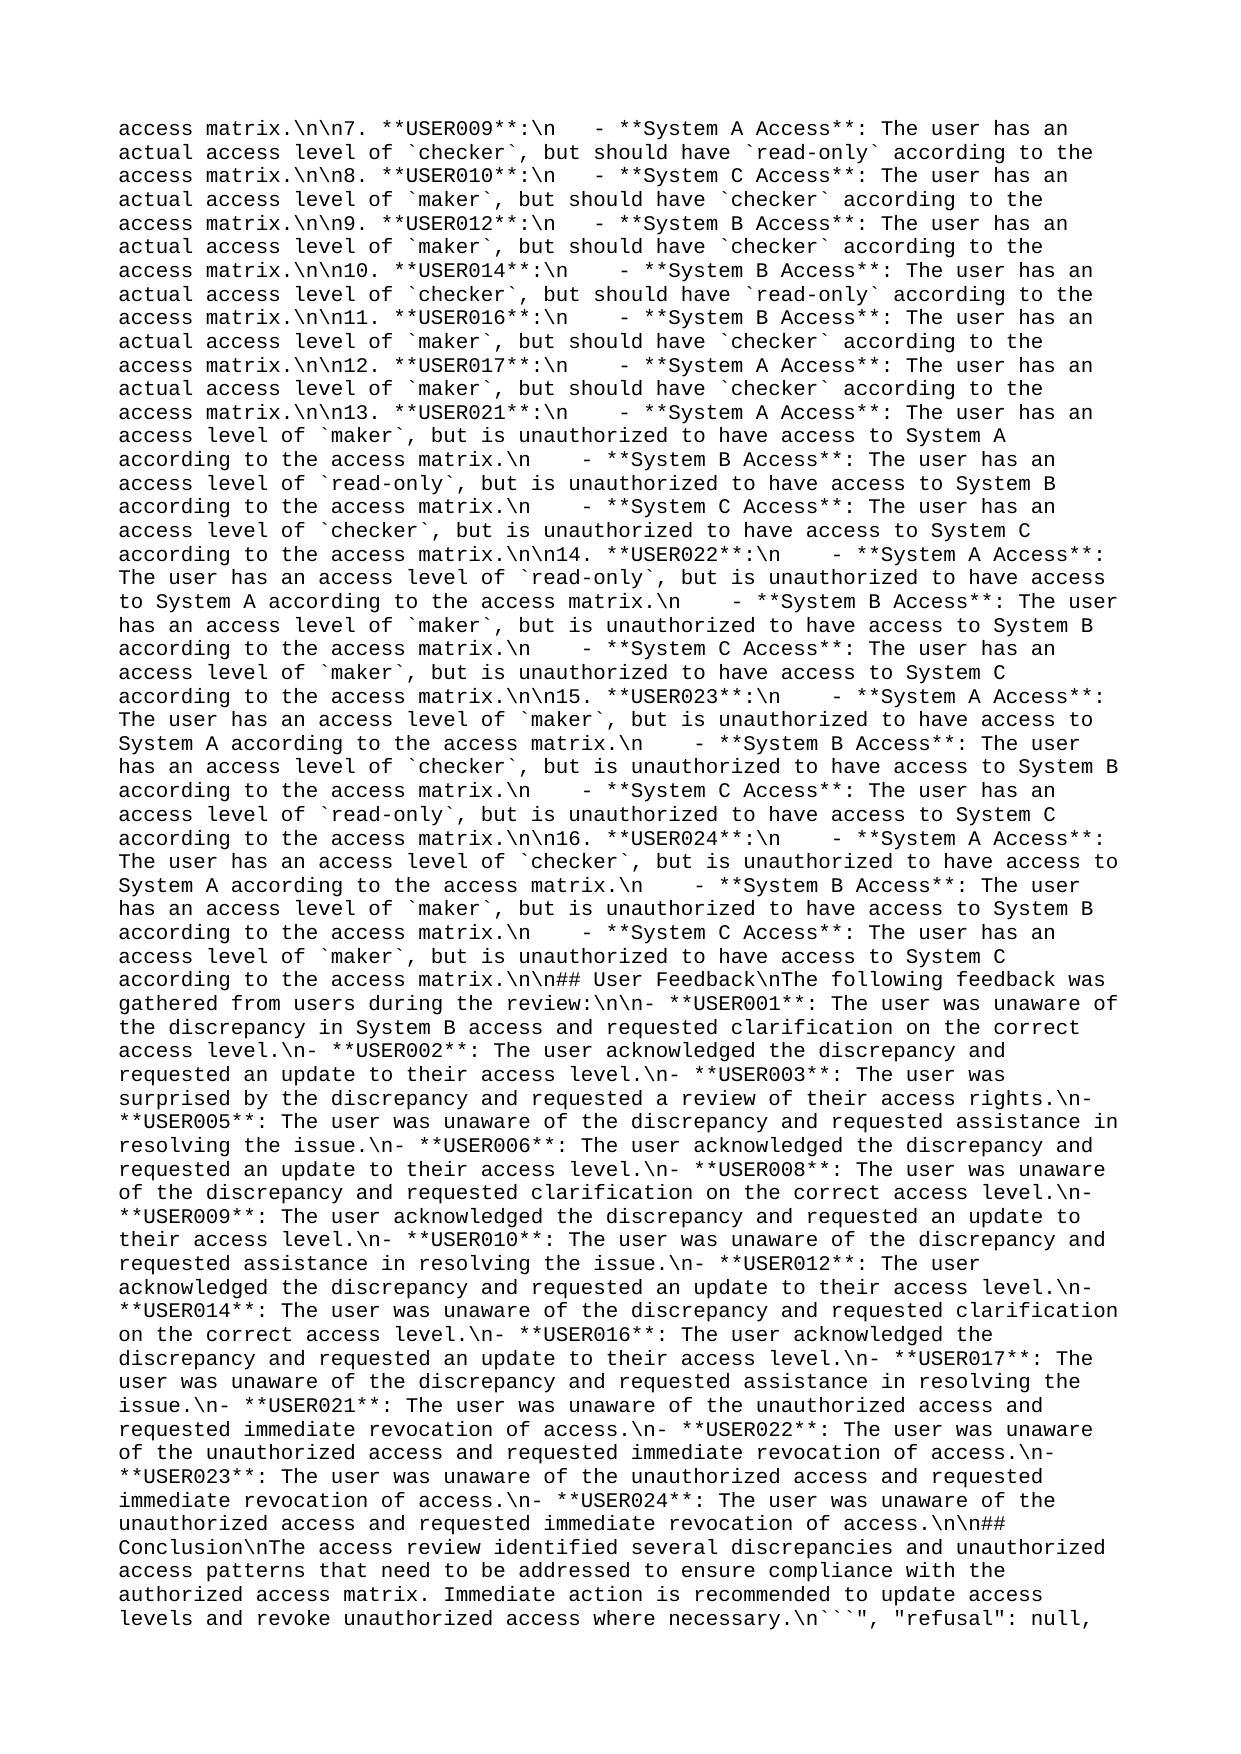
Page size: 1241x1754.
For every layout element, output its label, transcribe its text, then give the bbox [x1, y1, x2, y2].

text access matrix.\n\n7. **USER009**:\n - **System A Access**: The user has an actual access level of `checker`, but should have `read-only` according to the access matrix.\n\n8. **USER010**:\n - **System C Access**: The user has an actual access level of `maker`, but should have `checker` according to the access matrix.\n\n9. **USER012**:\n - **System B Access**: The user has an actual access level of `maker`, but should have `checker` according to the access matrix.\n\n10. **USER014**:\n - **System B Access**: The user has an actual access level of `checker`, but should have `read-only` according to the access matrix.\n\n11. **USER016**:\n - **System B Access**: The user has an actual access level of `maker`, but should have `checker` according to the access matrix.\n\n12. **USER017**:\n - **System A Access**: The user has an actual access level of `maker`, but should have `checker` according to the access matrix.\n\n13. **USER021**:\n - **System A Access**: The user has an access level of `maker`, but is unauthorized to have access to System A according to the access matrix.\n - **System B Access**: The user has an access level of `read-only`, but is unauthorized to have access to System B according to the access matrix.\n - **System C Access**: The user has an access level of `checker`, but is unauthorized to have access to System C according to the access matrix.\n\n14. **USER022**:\n - **System A Access**: The user has an access level of `read-only`, but is unauthorized to have access to System A according to the access matrix.\n - **System B Access**: The user has an access level of `maker`, but is unauthorized to have access to System B according to the access matrix.\n - **System C Access**: The user has an access level of `maker`, but is unauthorized to have access to System C according to the access matrix.\n\n15. **USER023**:\n - **System A Access**: The user has an access level of `maker`, but is unauthorized to have access to System A according to the access matrix.\n - **System B Access**: The user has an access level of `checker`, but is unauthorized to have access to System B according to the access matrix.\n - **System C Access**: The user has an access level of `read-only`, but is unauthorized to have access to System C according to the access matrix.\n\n16. **USER024**:\n - **System A Access**: The user has an access level of `checker`, but is unauthorized to have access to System A according to the access matrix.\n - **System B Access**: The user has an access level of `maker`, but is unauthorized to have access to System B according to the access matrix.\n - **System C Access**: The user has an access level of `maker`, but is unauthorized to have access to System C according to the access matrix.\n\n## User Feedback\nThe following feedback was gathered from users during the review:\n\n- **USER001**: The user was unaware of the discrepancy in System B access and requested clarification on the correct access level.\n- **USER002**: The user acknowledged the discrepancy and requested an update to their access level.\n- **USER003**: The user was surprised by the discrepancy and requested a review of their access rights.\n- **USER005**: The user was unaware of the discrepancy and requested assistance in resolving the issue.\n- **USER006**: The user acknowledged the discrepancy and requested an update to their access level.\n- **USER008**: The user was unaware of the discrepancy and requested clarification on the correct access level.\n- **USER009**: The user acknowledged the discrepancy and requested an update to their access level.\n- **USER010**: The user was unaware of the discrepancy and requested assistance in resolving the issue.\n- **USER012**: The user acknowledged the discrepancy and requested an update to their access level.\n- **USER014**: The user was unaware of the discrepancy and requested clarification on the correct access level.\n- **USER016**: The user acknowledged the discrepancy and requested an update to their access level.\n- **USER017**: The user was unaware of the discrepancy and requested assistance in resolving the issue.\n- **USER021**: The user was unaware of the unauthorized access and requested immediate revocation of access.\n- **USER022**: The user was unaware of the unauthorized access and requested immediate revocation of access.\n- **USER023**: The user was unaware of the unauthorized access and requested immediate revocation of access.\n- **USER024**: The user was unaware of the unauthorized access and requested immediate revocation of access.\n\n## Conclusion\nThe access review identified several discrepancies and unauthorized access patterns that need to be addressed to ensure compliance with the authorized access matrix. Immediate action is recommended to update access levels and revoke unauthorized access where necessary.\n```", "refusal": null, [118, 118, 1122, 1631]
